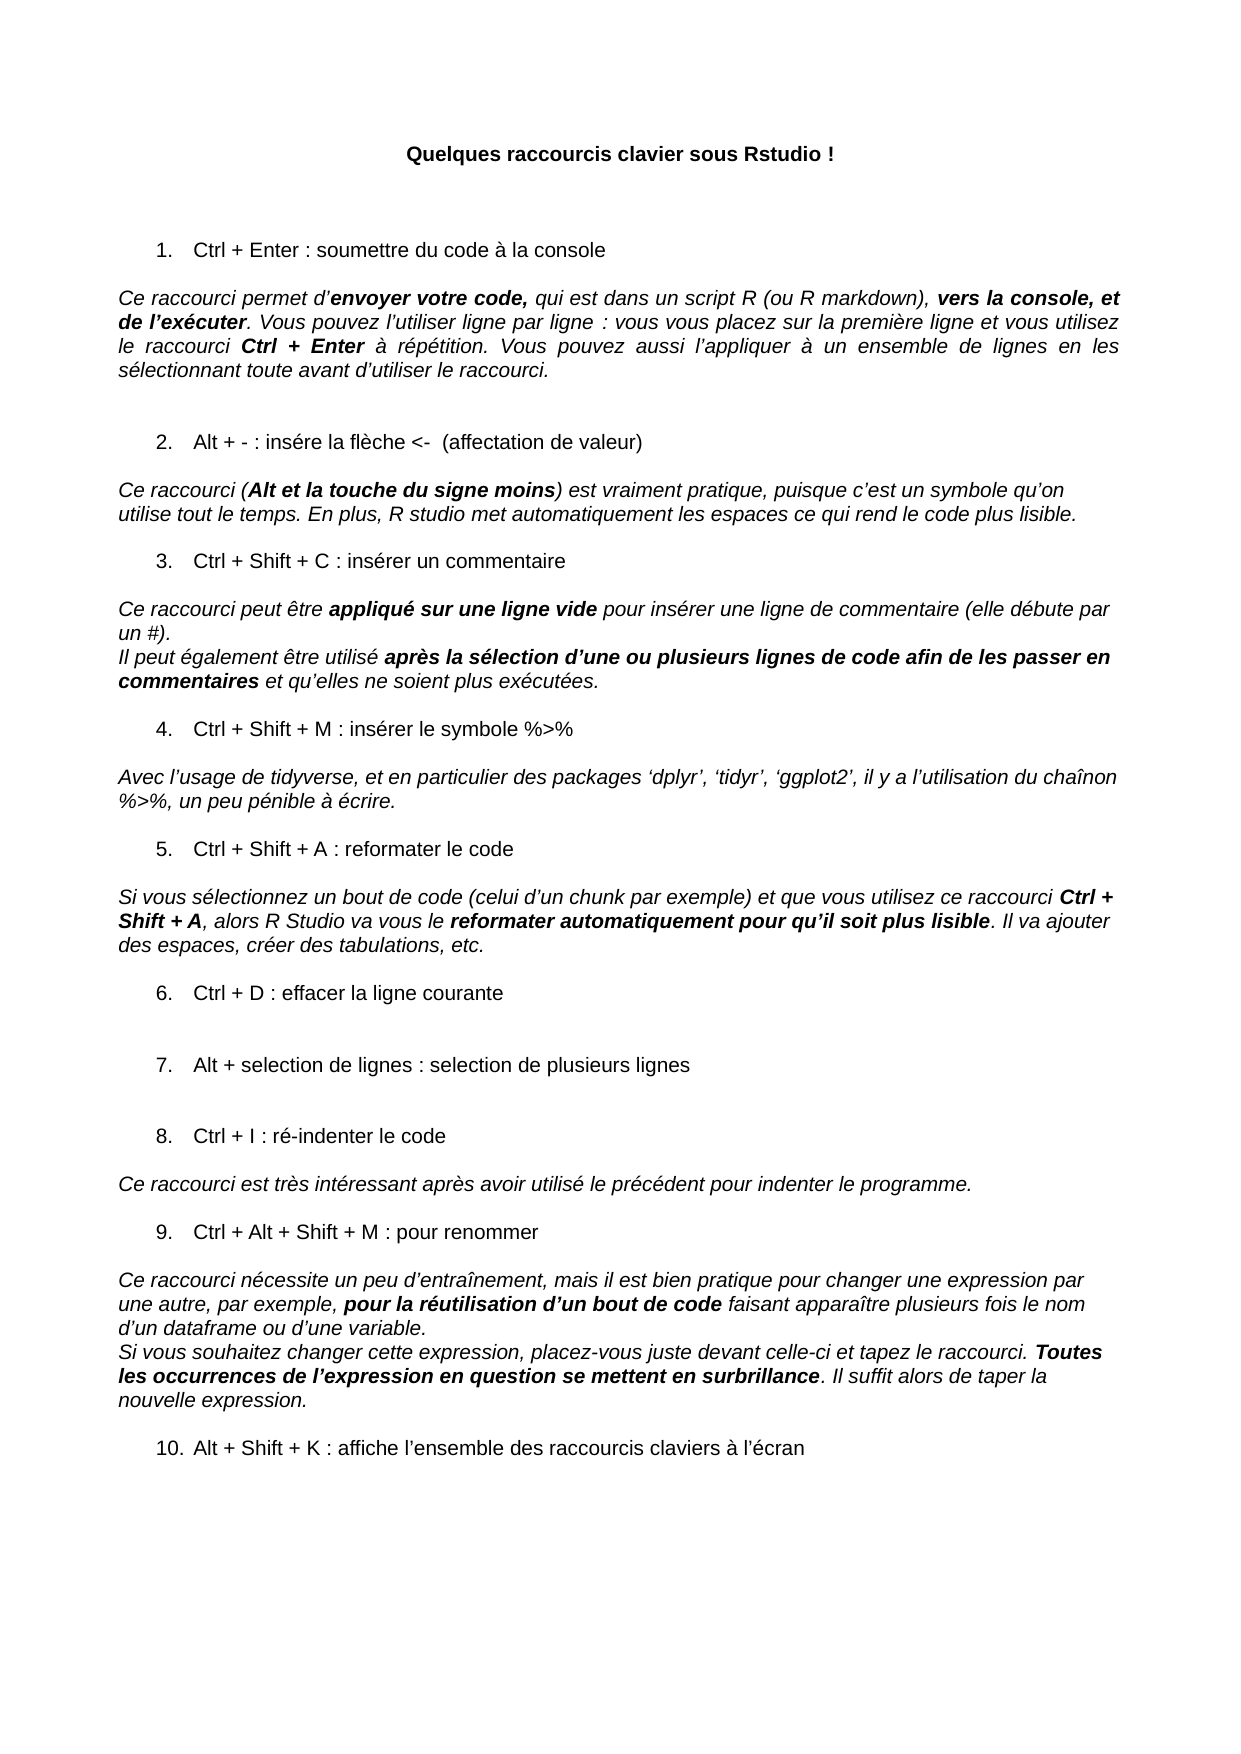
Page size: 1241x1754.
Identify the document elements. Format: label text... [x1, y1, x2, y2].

list Ctrl + Shift + C : insérer un commentaire [156, 549, 1122, 573]
text Ce raccourci permet d’envoyer votre code, qui est dans un script R (ou R markdown), vers la console, et de l’exécuter. Vous pouvez l’utiliser ligne par ligne : vous vous placez sur la première ligne et vous utilisez le raccourci Ctrl + Enter à répétition. Vous pouvez aussi l’appliquer à un ensemble de lignes en les sélectionnant toute avant d’utiliser le raccourci. [118, 262, 1122, 382]
list Ctrl + I : ré-indenter le code [156, 1124, 1122, 1148]
list Ctrl + Alt + Shift + M : pour renommer [156, 1220, 1122, 1244]
text Si vous souhaitez changer cette expression, placez-vous juste devant celle-ci et tapez le raccourci. Toutes les occurrences de l’expression en question se mettent en surbrillance. Il suffit alors de taper la nouvelle expression. [118, 1340, 1122, 1412]
text Avec l’usage de tidyverse, et en particulier des packages ‘dplyr’, ‘tidyr’, ‘ggplot2’, il y a l’utilisation du chaînon%>%, un peu pénible à écrire. [118, 765, 1122, 837]
text Ce raccourci est très intéressant après avoir utilisé le précédent pour indenter le programme. [118, 1172, 1122, 1220]
list Alt + Shift + K : affiche l’ensemble des raccourcis claviers à l’écran [156, 1436, 1122, 1460]
text Ce raccourci (Alt et la touche du signe moins) est vraiment pratique, puisque c’est un symbole qu’on utilise tout le temps. En plus, R studio met automatiquement les espaces ce qui rend le code plus lisible. [118, 477, 1122, 549]
list Ctrl + D : effacer la ligne courante [156, 981, 1122, 1004]
list Alt + - : insére la flèche <- (affectation de valeur) [156, 429, 1122, 453]
list Ctrl + Shift + M : insérer le symbole %>% [156, 717, 1122, 741]
list Alt + selection de lignes : selection de plusieurs lignes [156, 1052, 1122, 1076]
list Ctrl + Enter : soumettre du code à la console [156, 238, 1122, 262]
list Ctrl + Shift + A : reformater le code [156, 837, 1122, 861]
text Quelques raccourcis clavier sous Rstudio ! [118, 142, 1122, 166]
text Ce raccourci nécessite un peu d’entraînement, mais il est bien pratique pour changer une expression par une autre, par exemple, pour la réutilisation d’un bout de code faisant apparaître plusieurs fois le nom d’un dataframe ou d’une variable. [118, 1244, 1122, 1340]
text Ce raccourci peut être appliqué sur une ligne vide pour insérer une ligne de commentaire (elle débute par un #). Il peut également être utilisé après la sélection d’une ou plusieurs lignes de code afin de les passer en commentaires et qu’elles ne soient plus exécutées. [118, 597, 1122, 693]
text Si vous sélectionnez un bout de code (celui d’un chunk par exemple) et que vous utilisez ce raccourci Ctrl + Shift + A, alors R Studio va vous le reformater automatiquement pour qu’il soit plus lisible. Il va ajouter des espaces, créer des tabulations, etc. [118, 885, 1122, 981]
